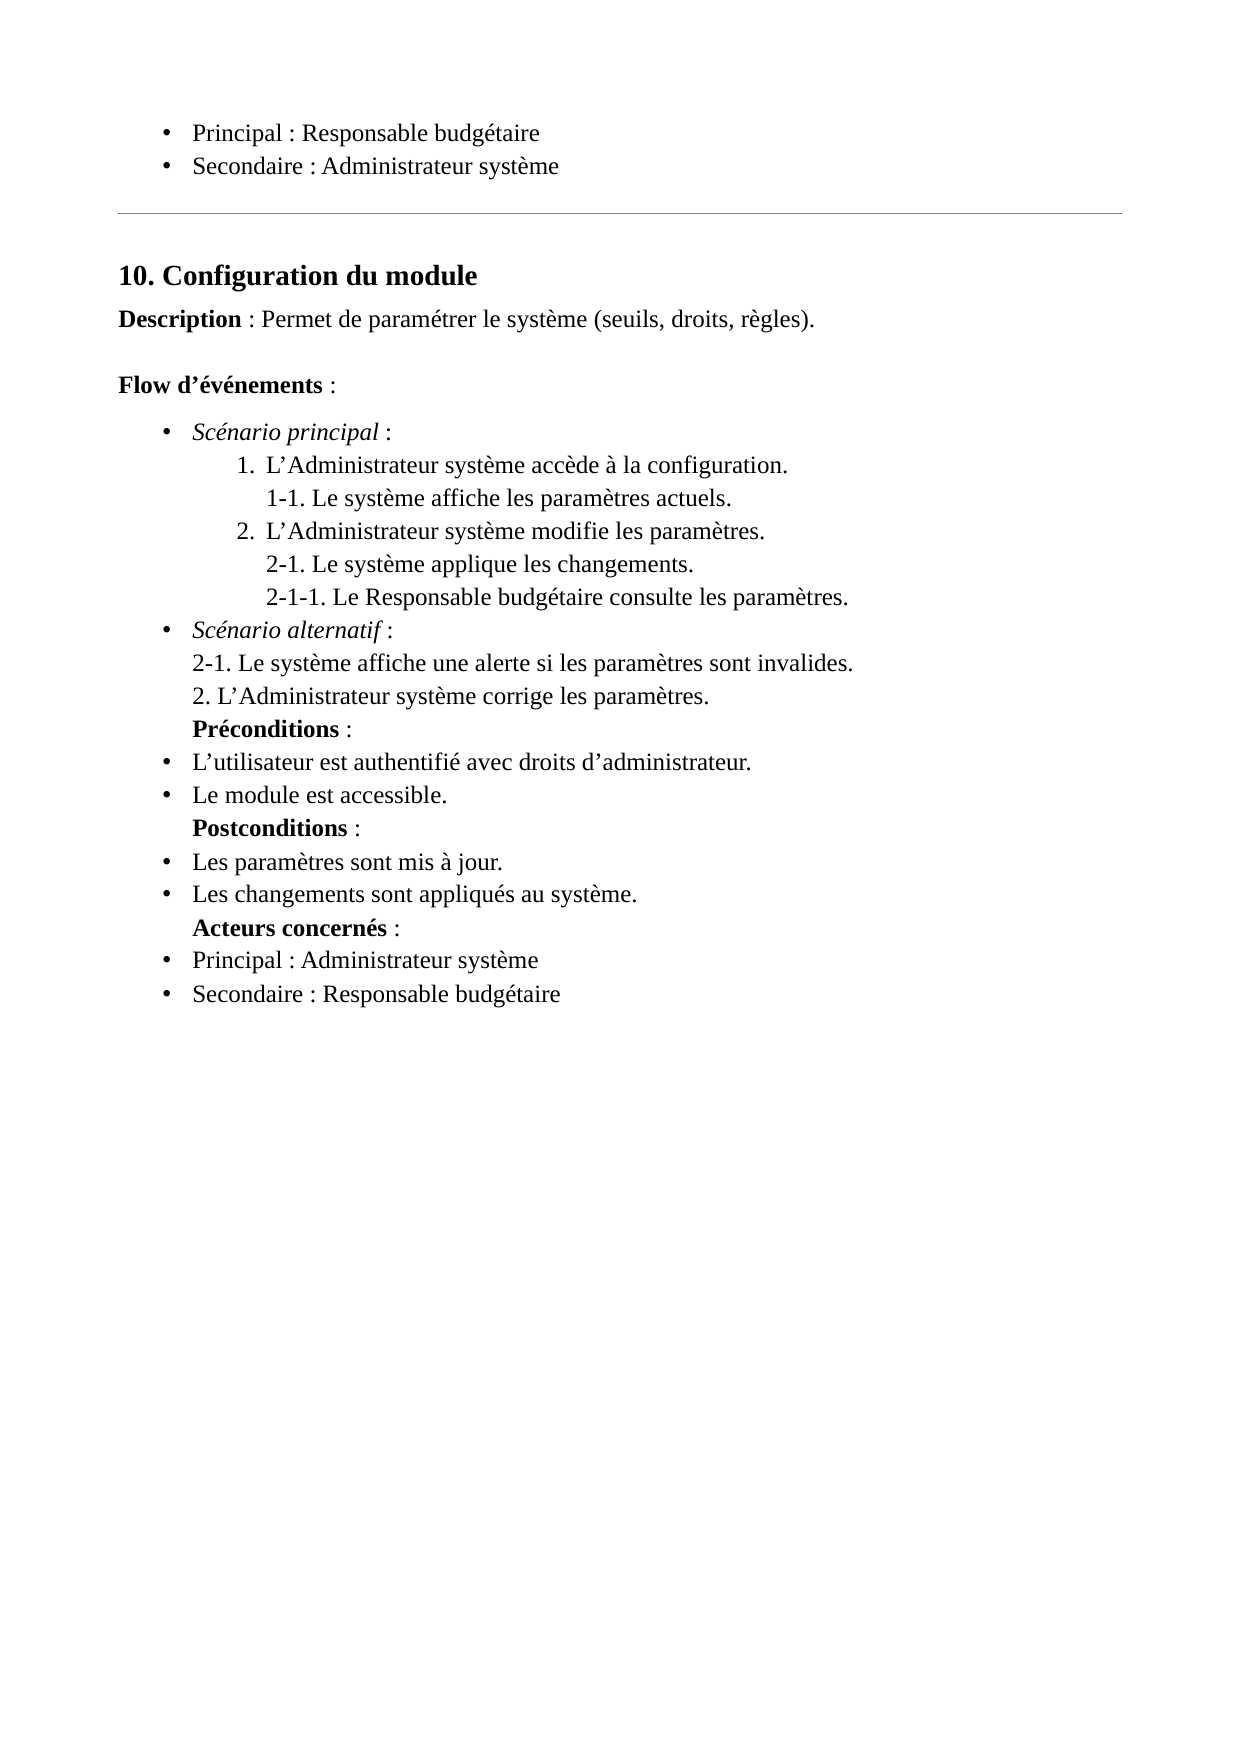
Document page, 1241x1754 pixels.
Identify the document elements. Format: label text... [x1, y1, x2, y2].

list Les changements sont appliqués au système. Acteurs concernés : [162, 879, 1122, 941]
subtitle 10. Configuration du module [118, 258, 1122, 291]
list L’Administrateur système accède à la configuration. 1-1. Le système affiche les paramètres actuels. [236, 450, 1122, 512]
list Secondaire : Administrateur système [162, 151, 1122, 180]
list L’utilisateur est authentifié avec droits d’administrateur. [162, 747, 1122, 776]
text Description : Permet de paramétrer le système (seuils, droits, règles). Flow d’événements : [118, 304, 1122, 398]
list Les paramètres sont mis à jour. [162, 847, 1122, 875]
list Secondaire : Responsable budgétaire [162, 979, 1122, 1007]
list Scénario principal : [162, 417, 1122, 446]
list Scénario alternatif : 2-1. Le système affiche une alerte si les paramètres sont invalides. 2. L’Administrateur système corrige les paramètres. Préconditions : [162, 615, 1122, 743]
list L’Administrateur système modifie les paramètres. 2-1. Le système applique les changements. 2-1-1. Le Responsable budgétaire consulte les paramètres. [236, 516, 1122, 611]
list Principal : Administrateur système [162, 946, 1122, 974]
list Principal : Responsable budgétaire [162, 118, 1122, 147]
list Le module est accessible. Postconditions : [162, 781, 1122, 842]
